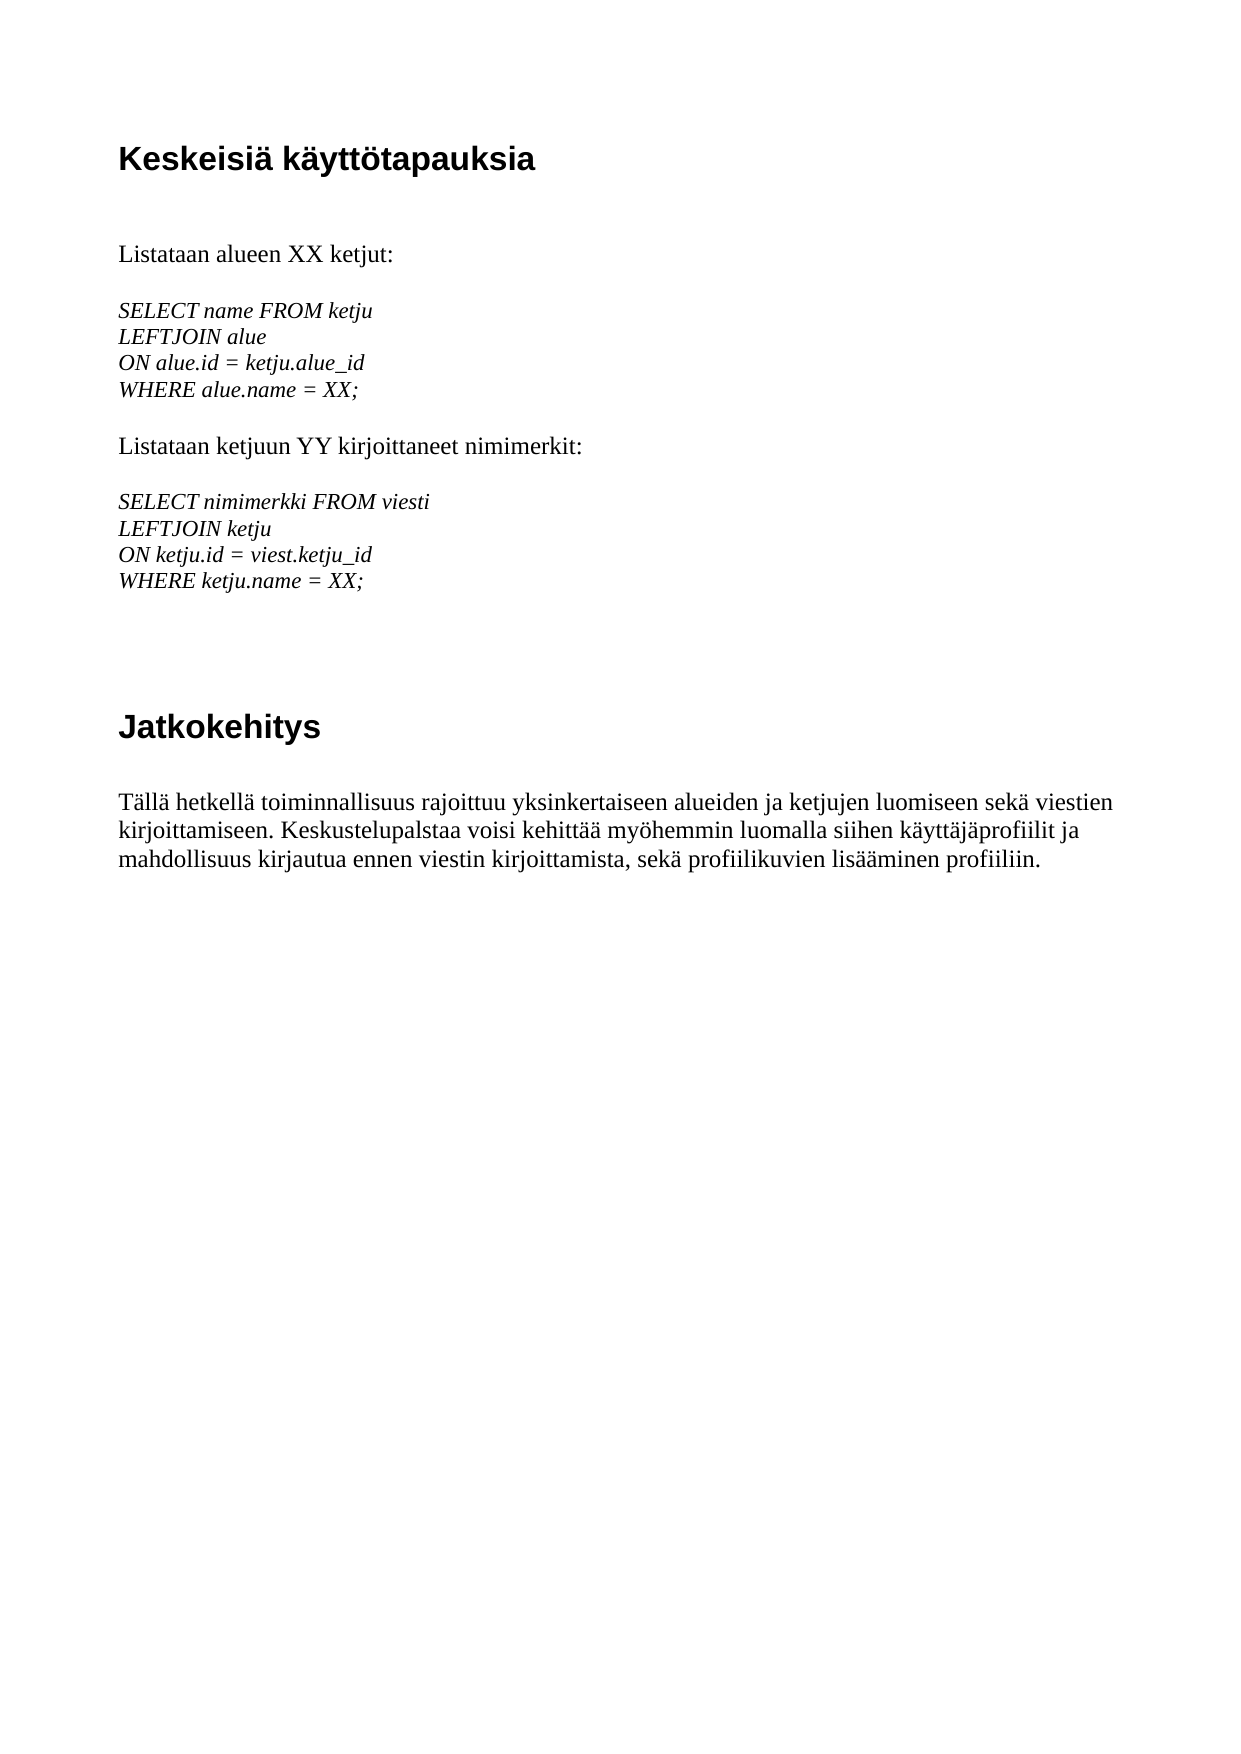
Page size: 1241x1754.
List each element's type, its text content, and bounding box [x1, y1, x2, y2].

text WHERE alue.name = XX; [118, 376, 1122, 402]
text Listataan alueen XX ketjut: [118, 239, 1122, 268]
text LEFTJOIN alue [118, 323, 1122, 349]
text ON alue.id = ketju.alue_id [118, 349, 1122, 376]
text Listataan ketjuun YY kirjoittaneet nimimerkit: [118, 431, 1122, 459]
subtitle Jatkokehitys [118, 707, 1122, 746]
text SELECT nimimerkki FROM viesti [118, 488, 1122, 515]
subtitle Keskeisiä käyttötapauksia [118, 139, 1122, 178]
text LEFTJOIN ketju [118, 515, 1122, 541]
text Tällä hetkellä toiminnallisuus rajoittuu yksinkertaiseen alueiden ja ketjujen luomiseen sekä viestien kirjoittamiseen. Keskustelupalstaa voisi kehittää myöhemmin luomalla siihen käyttäjäprofiilit ja mahdollisuus kirjautua ennen viestin kirjoittamista, sekä profiilikuvien lisääminen profiiliin. [118, 787, 1122, 873]
text ON ketju.id = viest.ketju_id [118, 541, 1122, 567]
text SELECT name FROM ketju [118, 297, 1122, 323]
text WHERE ketju.name = XX; [118, 567, 1122, 594]
